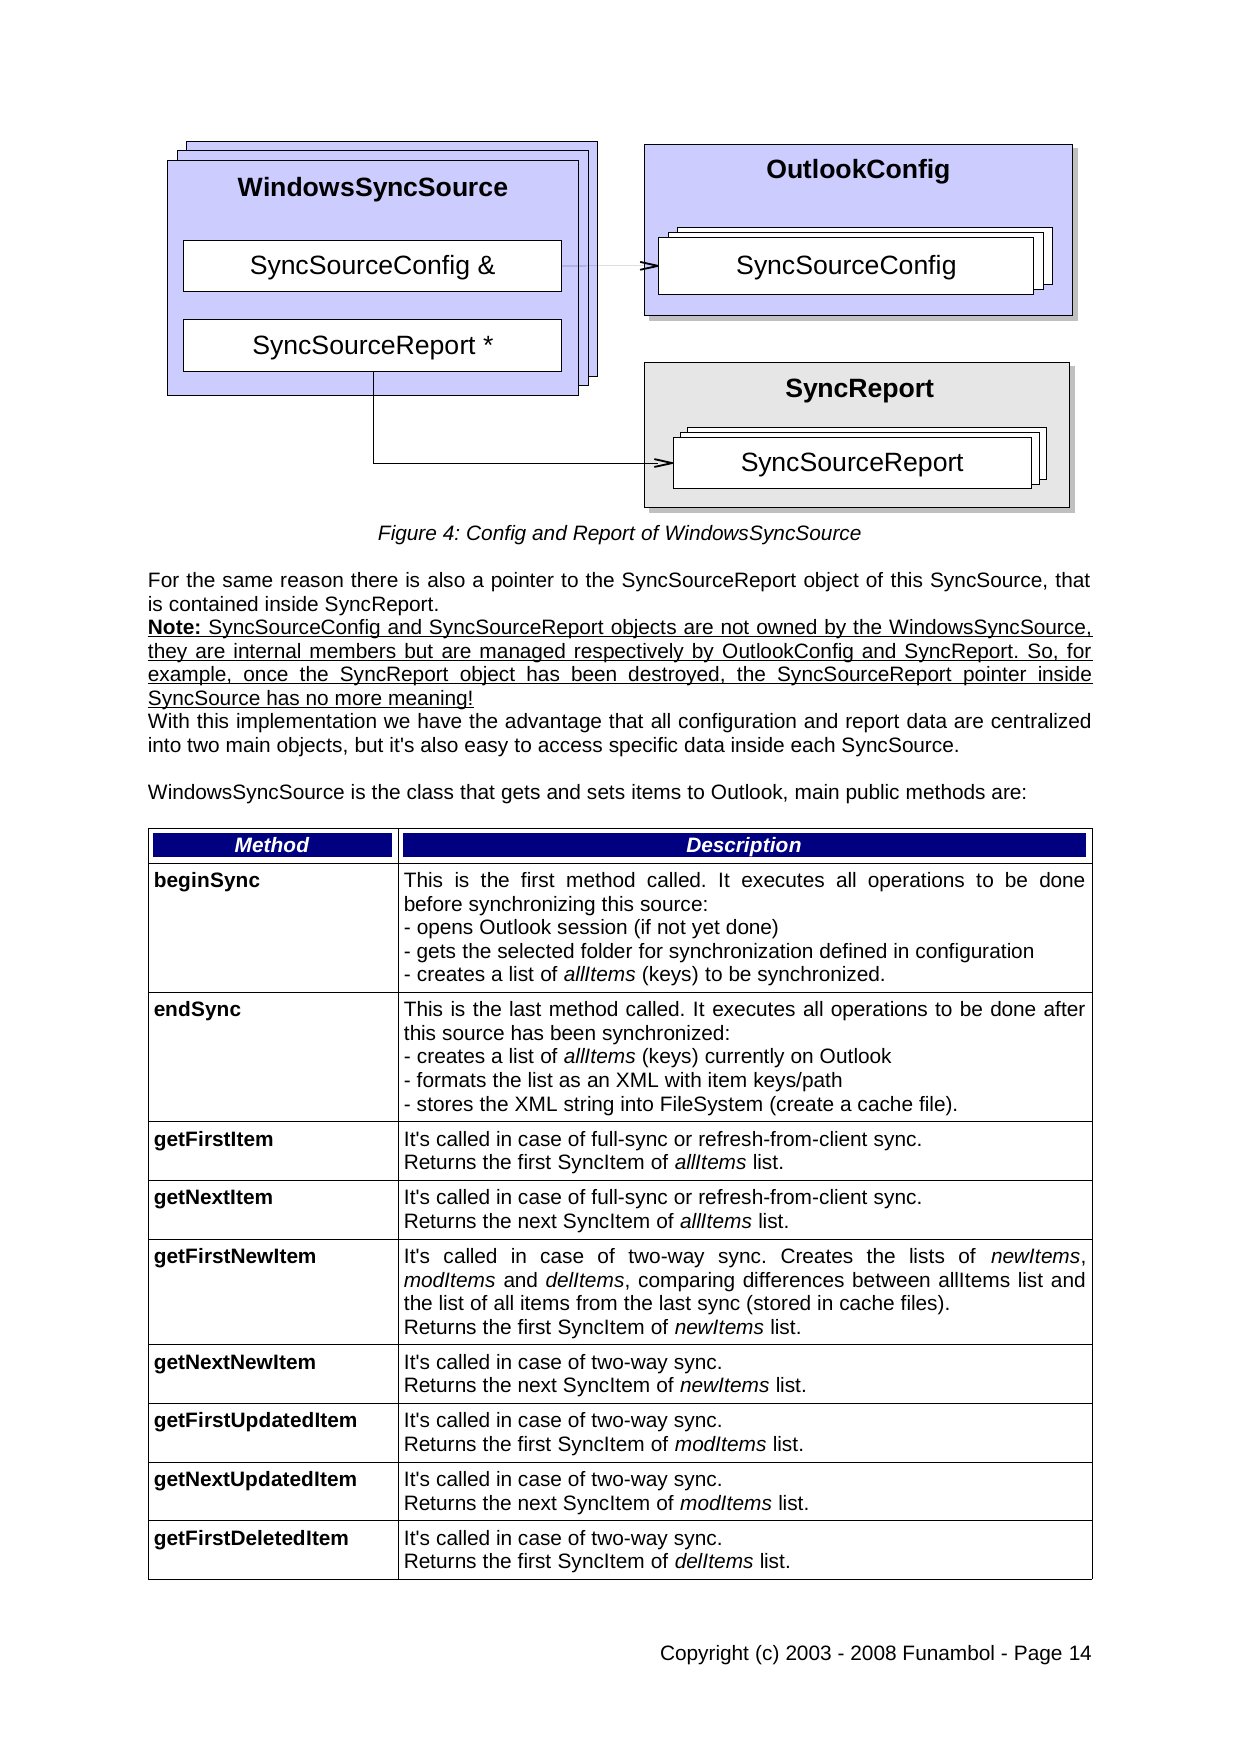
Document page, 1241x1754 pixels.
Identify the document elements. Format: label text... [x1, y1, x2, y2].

text Figure 4: Config and Report of WindowsSyncSource [158, 131, 1083, 545]
table_cell It's called in case of full-sync or refresh-from-client sync. Returns the next SyncItem of allItems list. [399, 1181, 1092, 1239]
text Note: SyncSourceConfig and SyncSourceReport objects are not owned by the WindowsSyncSource, [148, 616, 1093, 636]
text they are internal members but are managed respectively by OutlookConfig and SyncReport. So, for [148, 637, 1093, 660]
text For the same reason there is also a pointer to the SyncSourceReport object of this SyncSource, that is contained inside SyncReport. [148, 118, 1093, 616]
text example, once the SyncReport object has been destroyed, the SyncSourceReport pointer inside [148, 661, 1093, 683]
table_cell beginSync [149, 864, 398, 992]
table_cell This is the last method called. It executes all operations to be done after this source has been synchronized: - creates a list of allItems (keys) currently on Outlook - formats the list as an XML with item keys/path - stores the XML string into FileSystem (create a cache file). [399, 993, 1092, 1121]
table_cell It's called in case of two-way sync. Returns the next SyncItem of newItems list. [399, 1345, 1092, 1403]
text With this implementation we have the advantage that all configuration and report data are centralized into two main objects, but it's also easy to access specific data inside each SyncSource. [148, 710, 1093, 757]
table_header Description [399, 829, 1092, 863]
table_cell getNextUpdatedItem [149, 1463, 398, 1520]
table_cell It's called in case of two-way sync. Returns the first SyncItem of delItems list. [399, 1521, 1092, 1579]
table_cell getNextNewItem [149, 1345, 398, 1403]
table_cell It's called in case of two-way sync. Returns the first SyncItem of modItems list. [399, 1404, 1092, 1462]
table_cell It's called in case of full-sync or refresh-from-client sync. Returns the first SyncItem of allItems list. [399, 1122, 1092, 1180]
table_cell endSync [149, 993, 398, 1121]
table_cell This is the first method called. It executes all operations to be done before synchronizing this source: - opens Outlook session (if not yet done) - gets the selected folder for synchronization defined in configuration - creates a list of allItems (keys) to be synchronized. [399, 864, 1092, 992]
table_cell It's called in case of two-way sync. Creates the lists of newItems, modItems and delItems, comparing differences between allItems list and the list of all items from the last sync (stored in cache files). Returns the first SyncItem of newItems list. [399, 1240, 1092, 1344]
table_cell getFirstNewItem [149, 1240, 398, 1344]
table_cell It's called in case of two-way sync. Returns the next SyncItem of modItems list. [399, 1463, 1092, 1520]
table_cell getFirstUpdatedItem [149, 1404, 398, 1462]
table_header Method [149, 829, 398, 863]
text WindowsSyncSource is the class that gets and sets items to Outlook, main public methods are: [148, 781, 1093, 804]
table_cell getNextItem [149, 1181, 398, 1239]
text [158, 118, 1083, 131]
table_cell getFirstDeletedItem [149, 1521, 398, 1579]
table_cell getFirstItem [149, 1122, 398, 1180]
text SyncSource has no more meaning! [148, 684, 1093, 710]
